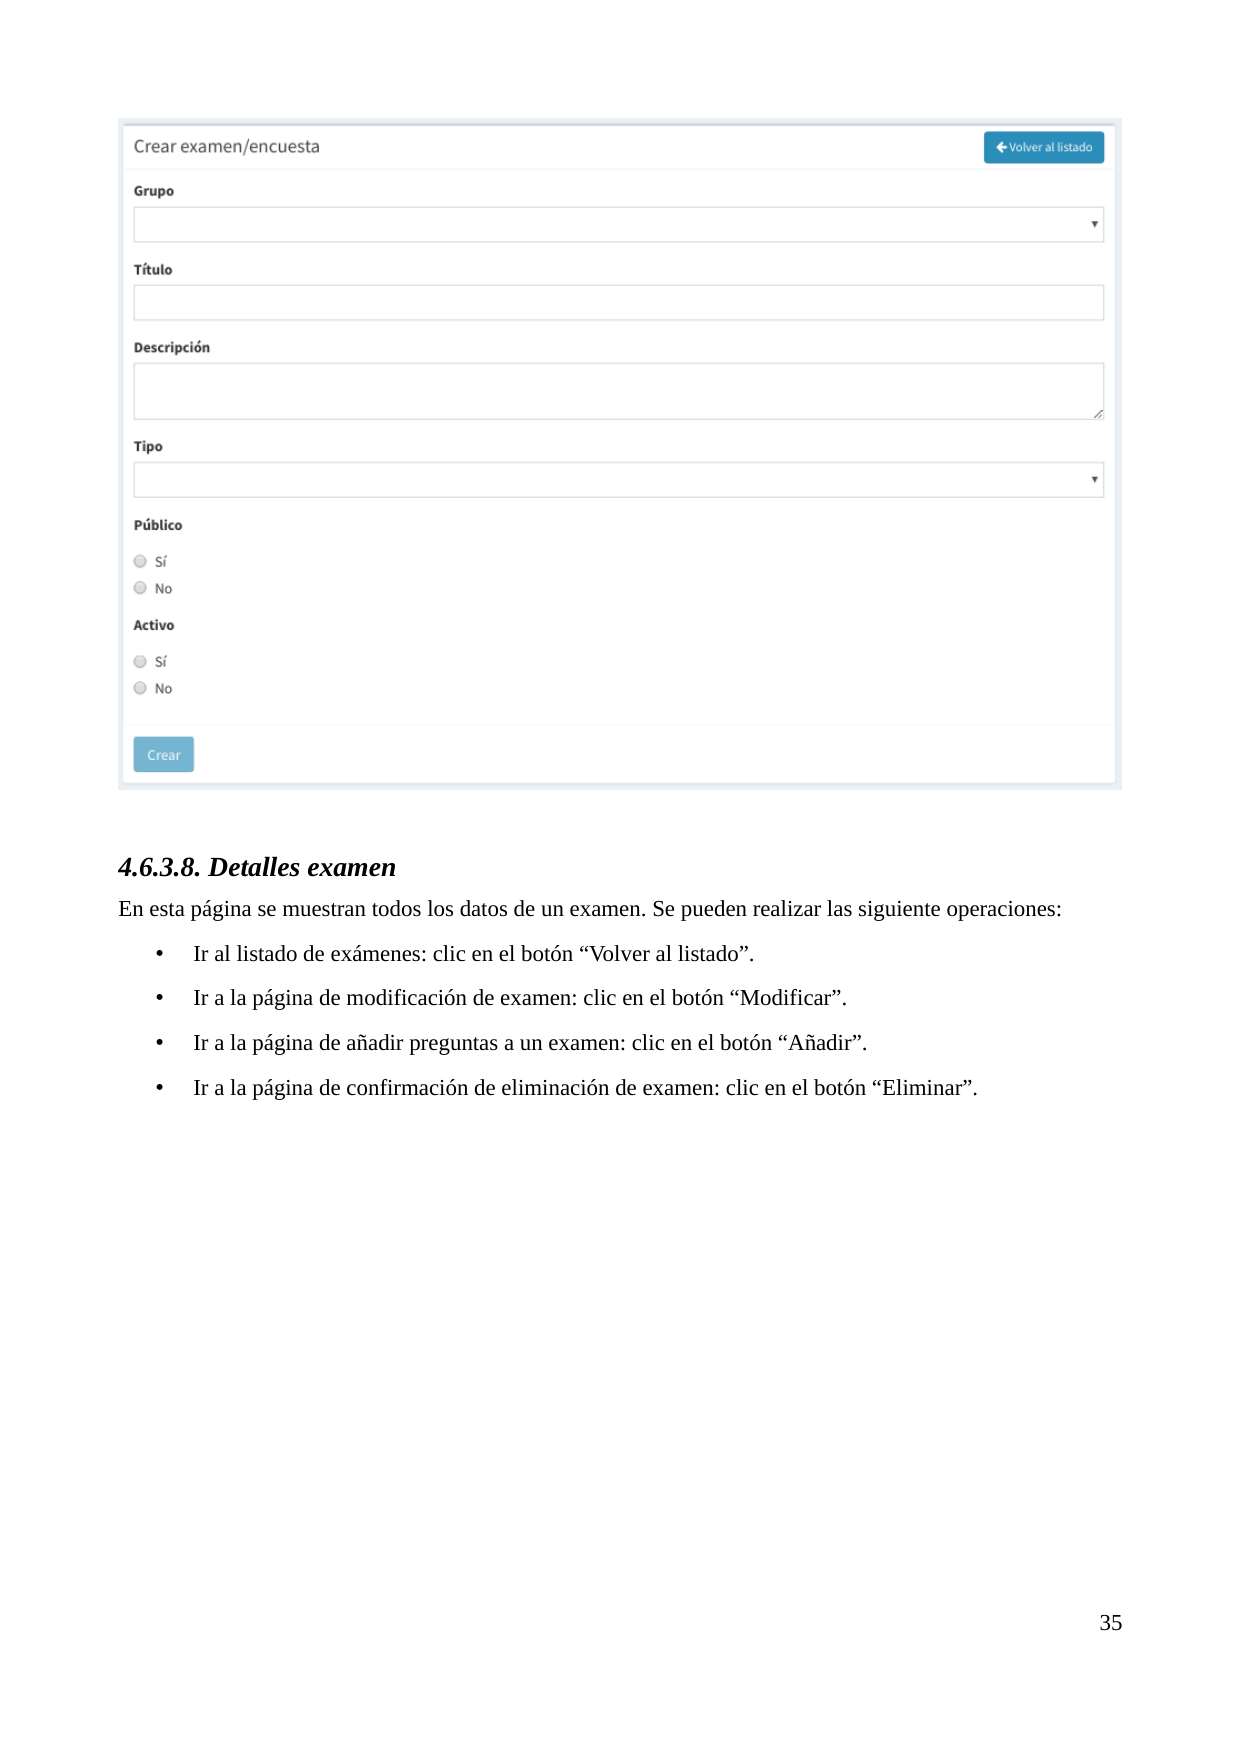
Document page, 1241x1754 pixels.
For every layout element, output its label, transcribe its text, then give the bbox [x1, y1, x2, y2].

picture [118, 118, 1123, 790]
text En esta página se muestran todos los datos de un examen. Se pueden realizar las siguiente operaciones: [118, 895, 1122, 921]
list Ir a la página de confirmación de eliminación de examen: clic en el botón “Eliminar”. [156, 1074, 1122, 1100]
subtitle 4.6.3.8. Detalles examen [118, 850, 1122, 882]
list Ir a la página de modificación de examen: clic en el botón “Modificar”. [156, 984, 1122, 1011]
list Ir a la página de añadir preguntas a un examen: clic en el botón “Añadir”. [156, 1029, 1122, 1056]
list Ir al listado de exámenes: clic en el botón “Volver al listado”. [156, 939, 1122, 966]
